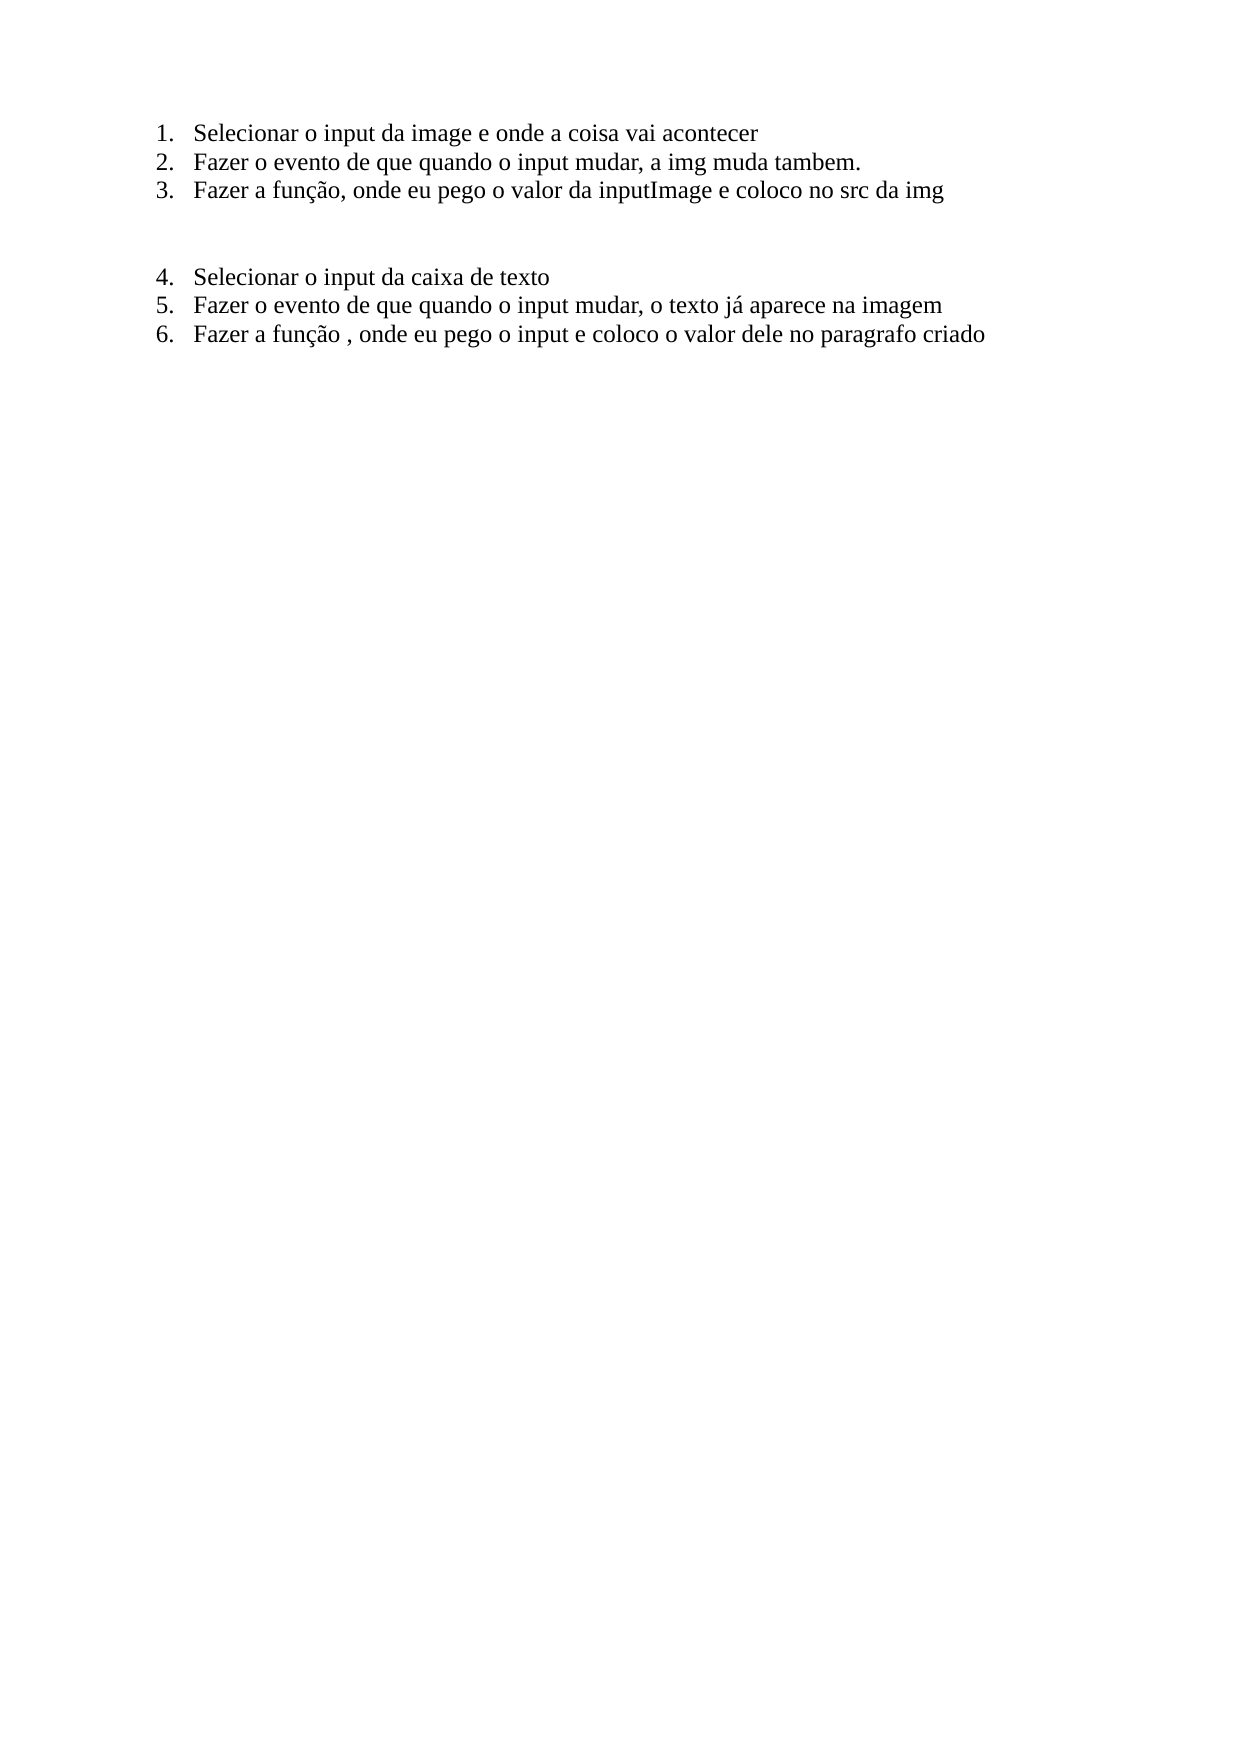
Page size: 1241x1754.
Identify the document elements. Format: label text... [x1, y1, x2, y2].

list Fazer a função , onde eu pego o input e coloco o valor dele no paragrafo criado [156, 319, 1122, 348]
list Selecionar o input da caixa de texto [156, 262, 1122, 291]
list Fazer o evento de que quando o input mudar, o texto já aparece na imagem [156, 291, 1122, 319]
list Fazer o evento de que quando o input mudar, a img muda tambem. [156, 147, 1122, 176]
list Selecionar o input da image e onde a coisa vai acontecer [156, 118, 1122, 147]
list Fazer a função, onde eu pego o valor da inputImage e coloco no src da img [156, 176, 1122, 204]
